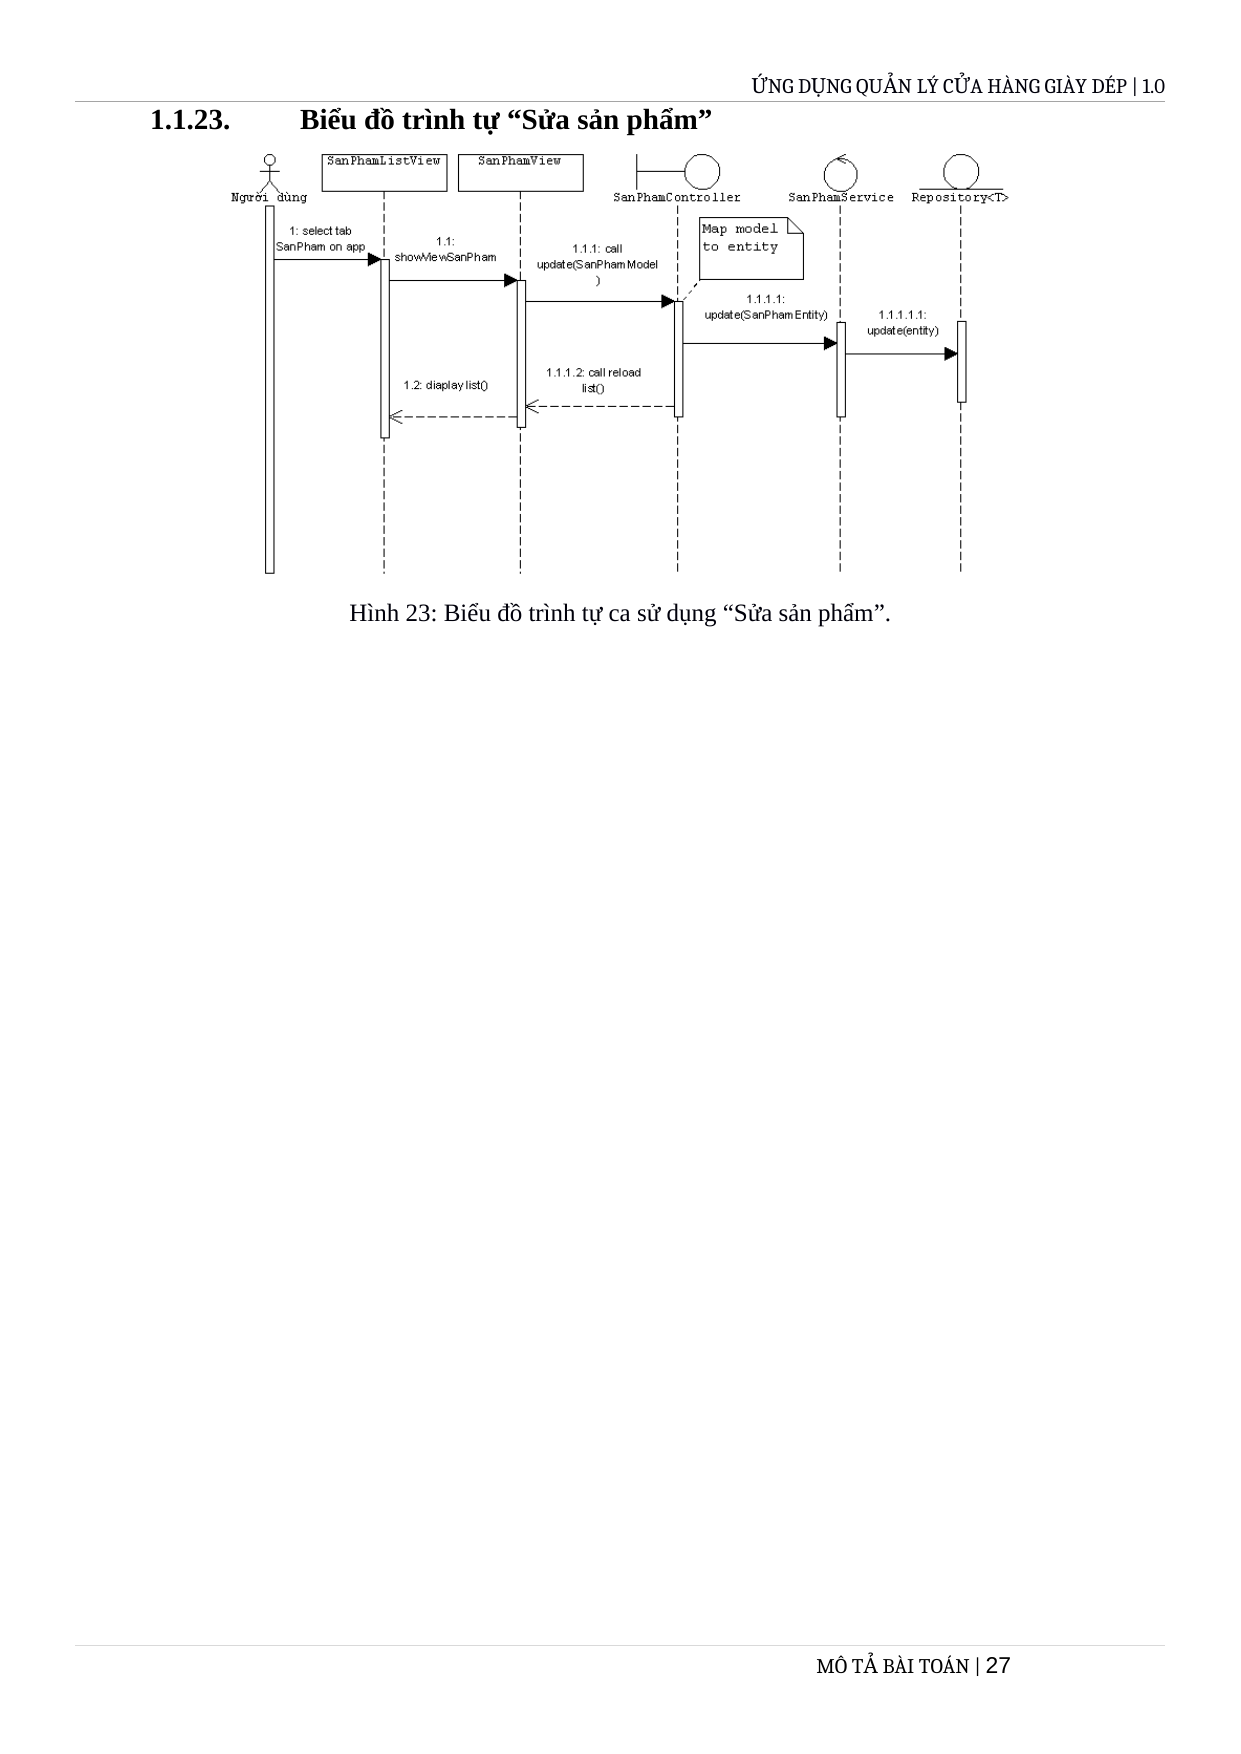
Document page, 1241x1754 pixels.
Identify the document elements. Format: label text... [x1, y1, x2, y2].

picture [221, 152, 1020, 578]
subtitle Biểu đồ trình tự “Sửa sản phẩm” [150, 102, 1165, 136]
text Hình 23: Biểu đồ trình tự ca sử dụng “Sửa sản phẩm”. [75, 598, 1165, 627]
